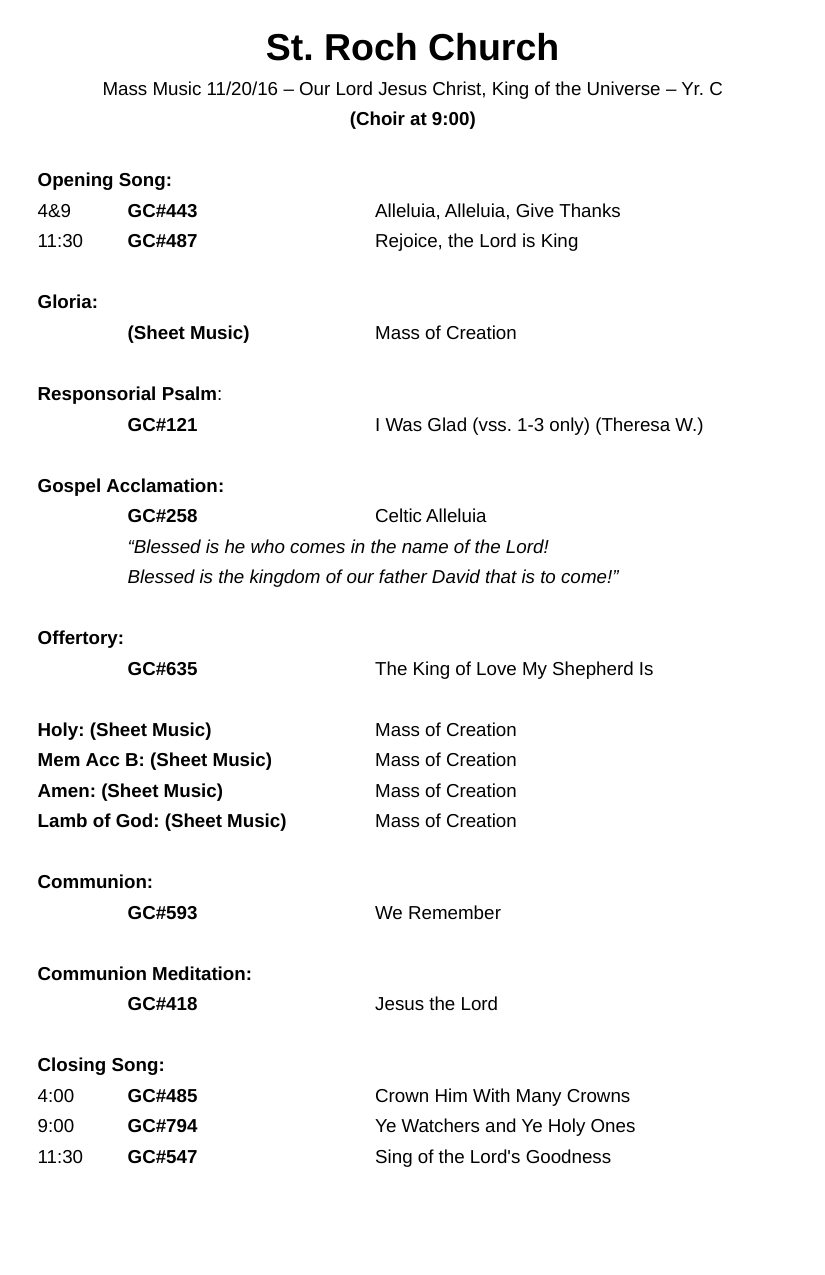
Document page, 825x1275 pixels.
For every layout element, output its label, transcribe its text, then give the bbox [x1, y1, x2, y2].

text “Blessed is he who comes in the name of the Lord! [37, 535, 787, 557]
text Offertory: [37, 627, 787, 648]
text Lamb of God: (Sheet Music) Mass of Creation [37, 810, 787, 832]
text Gospel Acclamation: [37, 474, 787, 496]
text (Sheet Music) Mass of Creation [37, 322, 787, 343]
text 4:00 GC#485 Crown Him With Many Crowns [37, 1085, 787, 1106]
text Holy: (Sheet Music) Mass of Creation [37, 718, 787, 740]
text GC#258 Celtic Alleluia [37, 505, 787, 526]
text 11:30 GC#487 Rejoice, the Lord is King [37, 230, 787, 252]
text Mass Music 11/20/16 – Our Lord Jesus Christ, King of the Universe – Yr. C [37, 78, 787, 99]
text Responsorial Psalm: [37, 383, 787, 404]
text Blessed is the kingdom of our father David that is to come!” [37, 566, 787, 587]
text Amen: (Sheet Music) Mass of Creation [37, 779, 787, 801]
text Communion: [37, 871, 787, 893]
text GC#418 Jesus the Lord [37, 993, 787, 1015]
text Opening Song: [37, 169, 787, 191]
text 4&9 GC#443 Alleluia, Alleluia, Give Thanks [37, 200, 787, 221]
text GC#635 The King of Love My Shepherd Is [37, 657, 787, 679]
text 9:00 GC#794 Ye Watchers and Ye Holy Ones [37, 1115, 787, 1137]
text St. Roch Church [37, 26, 787, 69]
text GC#121 I Was Glad (vss. 1-3 only) (Theresa W.) [37, 413, 787, 435]
text (Choir at 9:00) [37, 108, 787, 130]
text 11:30 GC#547 Sing of the Lord's Goodness [37, 1146, 787, 1167]
text Mem Acc B: (Sheet Music) Mass of Creation [37, 749, 787, 771]
text Closing Song: [37, 1054, 787, 1076]
text Communion Meditation: [37, 963, 787, 984]
text Gloria: [37, 291, 787, 313]
text GC#593 We Remember [37, 902, 787, 923]
